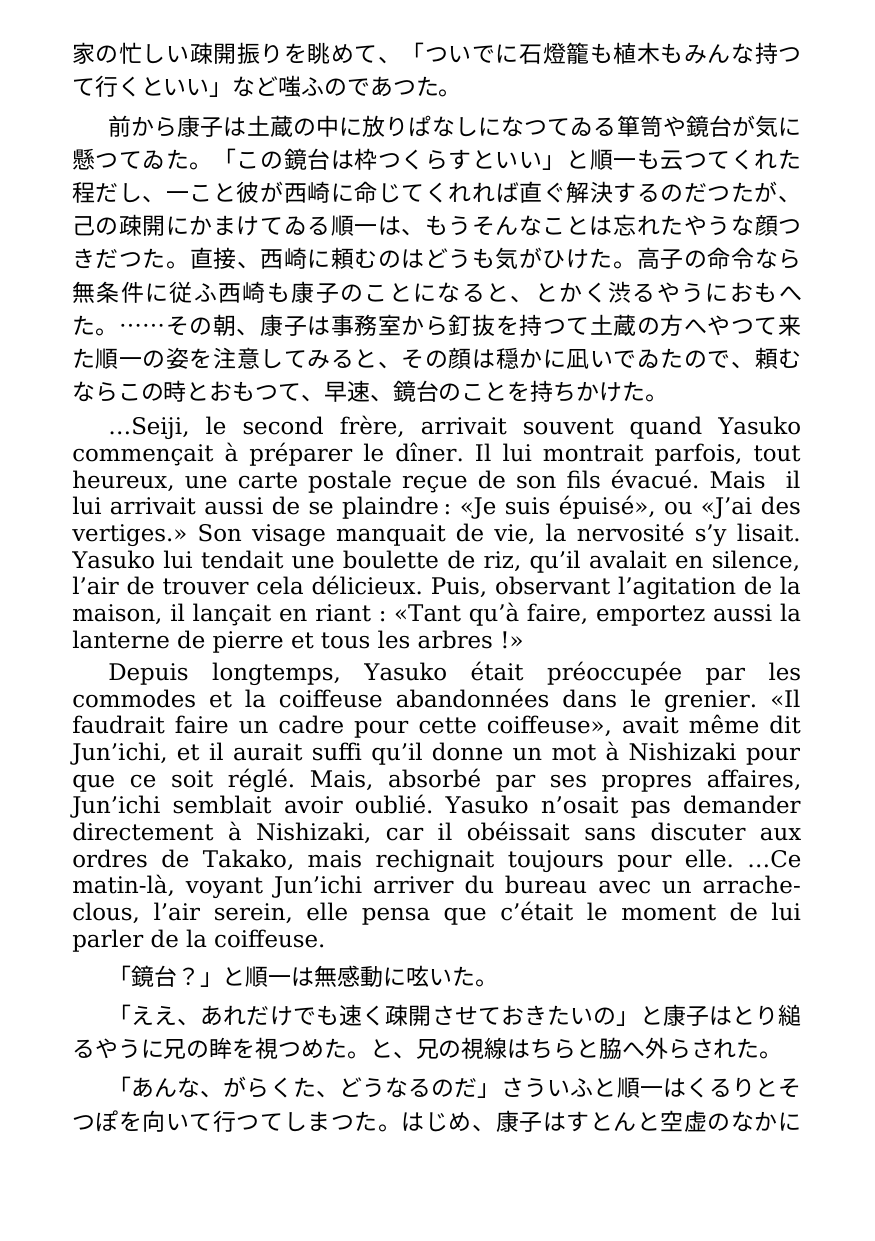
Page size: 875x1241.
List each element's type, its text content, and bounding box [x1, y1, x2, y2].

text Depuis longtemps, Yasuko était préoccupée par les commodes et la coiffeuse abandonnées dans le grenier. «Il faudrait faire un cadre pour cette coiffeuse», avait même dit Jun’ichi, et il aurait suffi qu’il donne un mot à Nishizaki pour que ce soit réglé. Mais, absorbé par ses propres affaires, Jun’ichi semblait avoir oublié. Yasuko n’osait pas demander directement à Nishizaki, car il obéissait sans discuter aux ordres de Takako, mais rechignait toujours pour elle. …Ce matin-là, voyant Jun’ichi arriver du bureau avec un arrache-clous, l’air serein, elle pensa que c’était le moment de lui parler de la coiffeuse. [72, 659, 802, 953]
text 「鏡台？」と順一は無感動に呟いた。 [72, 959, 802, 992]
text 「あんな、がらくた、どうなるのだ」さういふと順一はくるりとそつぽを向いて行つてしまつた。はじめ、康子はすとんと空虚のなかに [72, 1070, 802, 1137]
text …Seiji, le second frère, arrivait souvent quand Yasuko commençait à préparer le dîner. Il lui montrait parfois, tout heureux, une carte postale reçue de son fils évacué. Mais il lui arrivait aussi de se plaindre : «Je suis épuisé», ou «J’ai des vertiges.» Son visage manquait de vie, la nervosité s’y lisait. Yasuko lui tendait une boulette de riz, qu’il avalait en silence, l’air de trouver cela délicieux. Puis, observant l’agitation de la maison, il lançait en riant : «Tant qu’à faire, emportez aussi la lanterne de pierre et tous les arbres !» [72, 413, 802, 653]
text 前から康子は土蔵の中に放りぱなしになつてゐる箪笥や鏡台が気に懸つてゐた。「この鏡台は枠つくらすといい」と順一も云つてくれた程だし、一こと彼が西崎に命じてくれれば直ぐ解決するのだつたが、己の疎開にかまけてゐる順一は、もうそんなことは忘れたやうな顔つきだつた。直接、西崎に頼むのはどうも気がひけた。高子の命令なら無条件に従ふ西崎も康子のことになると、とかく渋るやうにおもへた。……その朝、康子は事務室から釘抜を持つて土蔵の方へやつて来た順一の姿を注意してみると、その顔は穏かに凪いでゐたので、頼むならこの時とおもつて、早速、鏡台のことを持ちかけた。 [72, 108, 802, 407]
text 「ええ、あれだけでも速く疎開させておきたいの」と康子はとり縋るやうに兄の眸を視つめた。と、兄の視線はちらと脇へ外らされた。 [72, 998, 802, 1064]
text 家の忙しい疎開振りを眺めて、「ついでに石燈籠も植木もみんな持つて行くといい」など嗤ふのであつた。 [72, 36, 802, 102]
